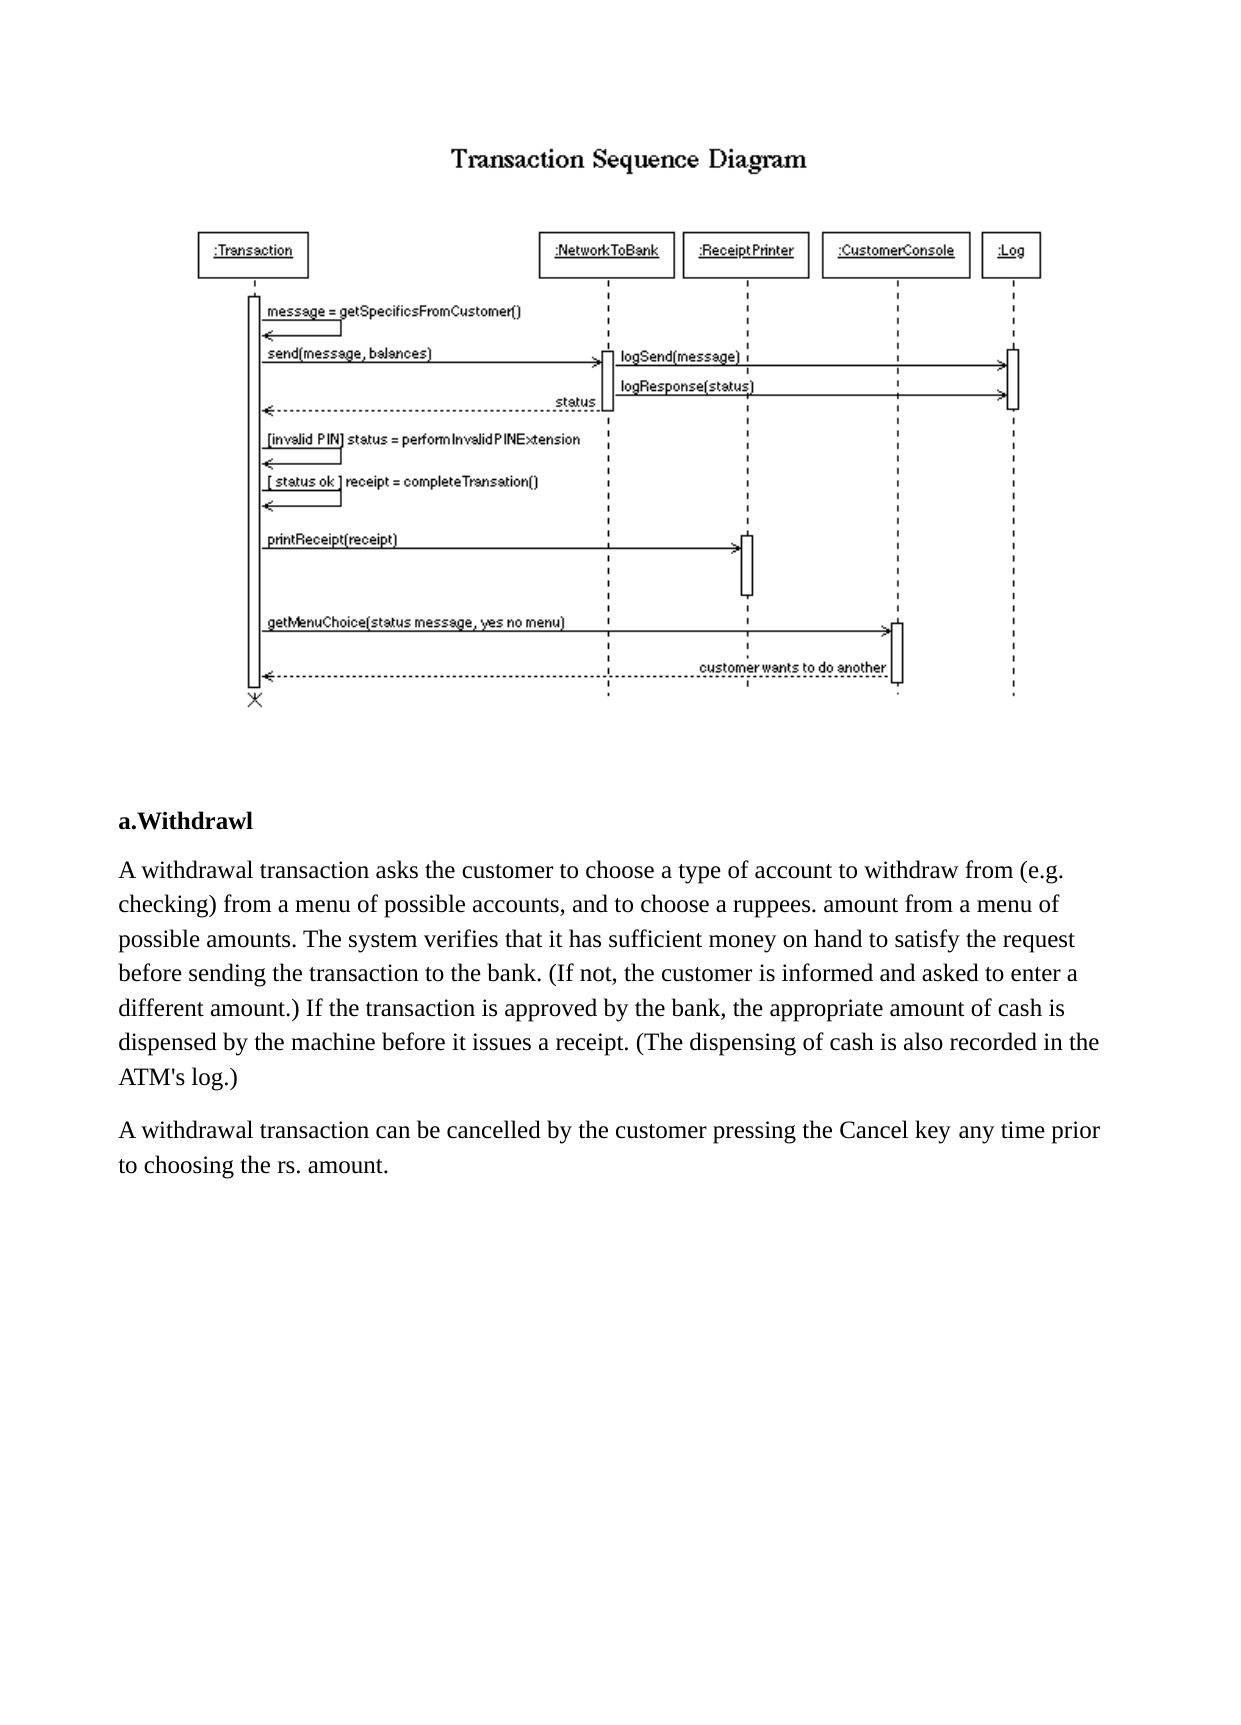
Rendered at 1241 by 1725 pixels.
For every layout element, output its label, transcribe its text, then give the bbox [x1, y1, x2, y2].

picture [184, 118, 1057, 751]
text a.Withdrawl [118, 806, 1122, 834]
text A withdrawal transaction asks the customer to choose a type of account to withdraw from (e.g. checking) from a menu of possible accounts, and to choose a ruppees. amount from a menu of possible amounts. The system verifies that it has sufficient money on hand to satisfy the request before sending the transaction to the bank. (If not, the customer is informed and asked to enter a different amount.) If the transaction is approved by the bank, the appropriate amount of cash is dispensed by the machine before it issues a receipt. (The dispensing of cash is also recorded in the ATM's log.) [118, 855, 1122, 1090]
text A withdrawal transaction can be cancelled by the customer pressing the Cancel key any time prior to choosing the rs. amount. [118, 1111, 1122, 1179]
